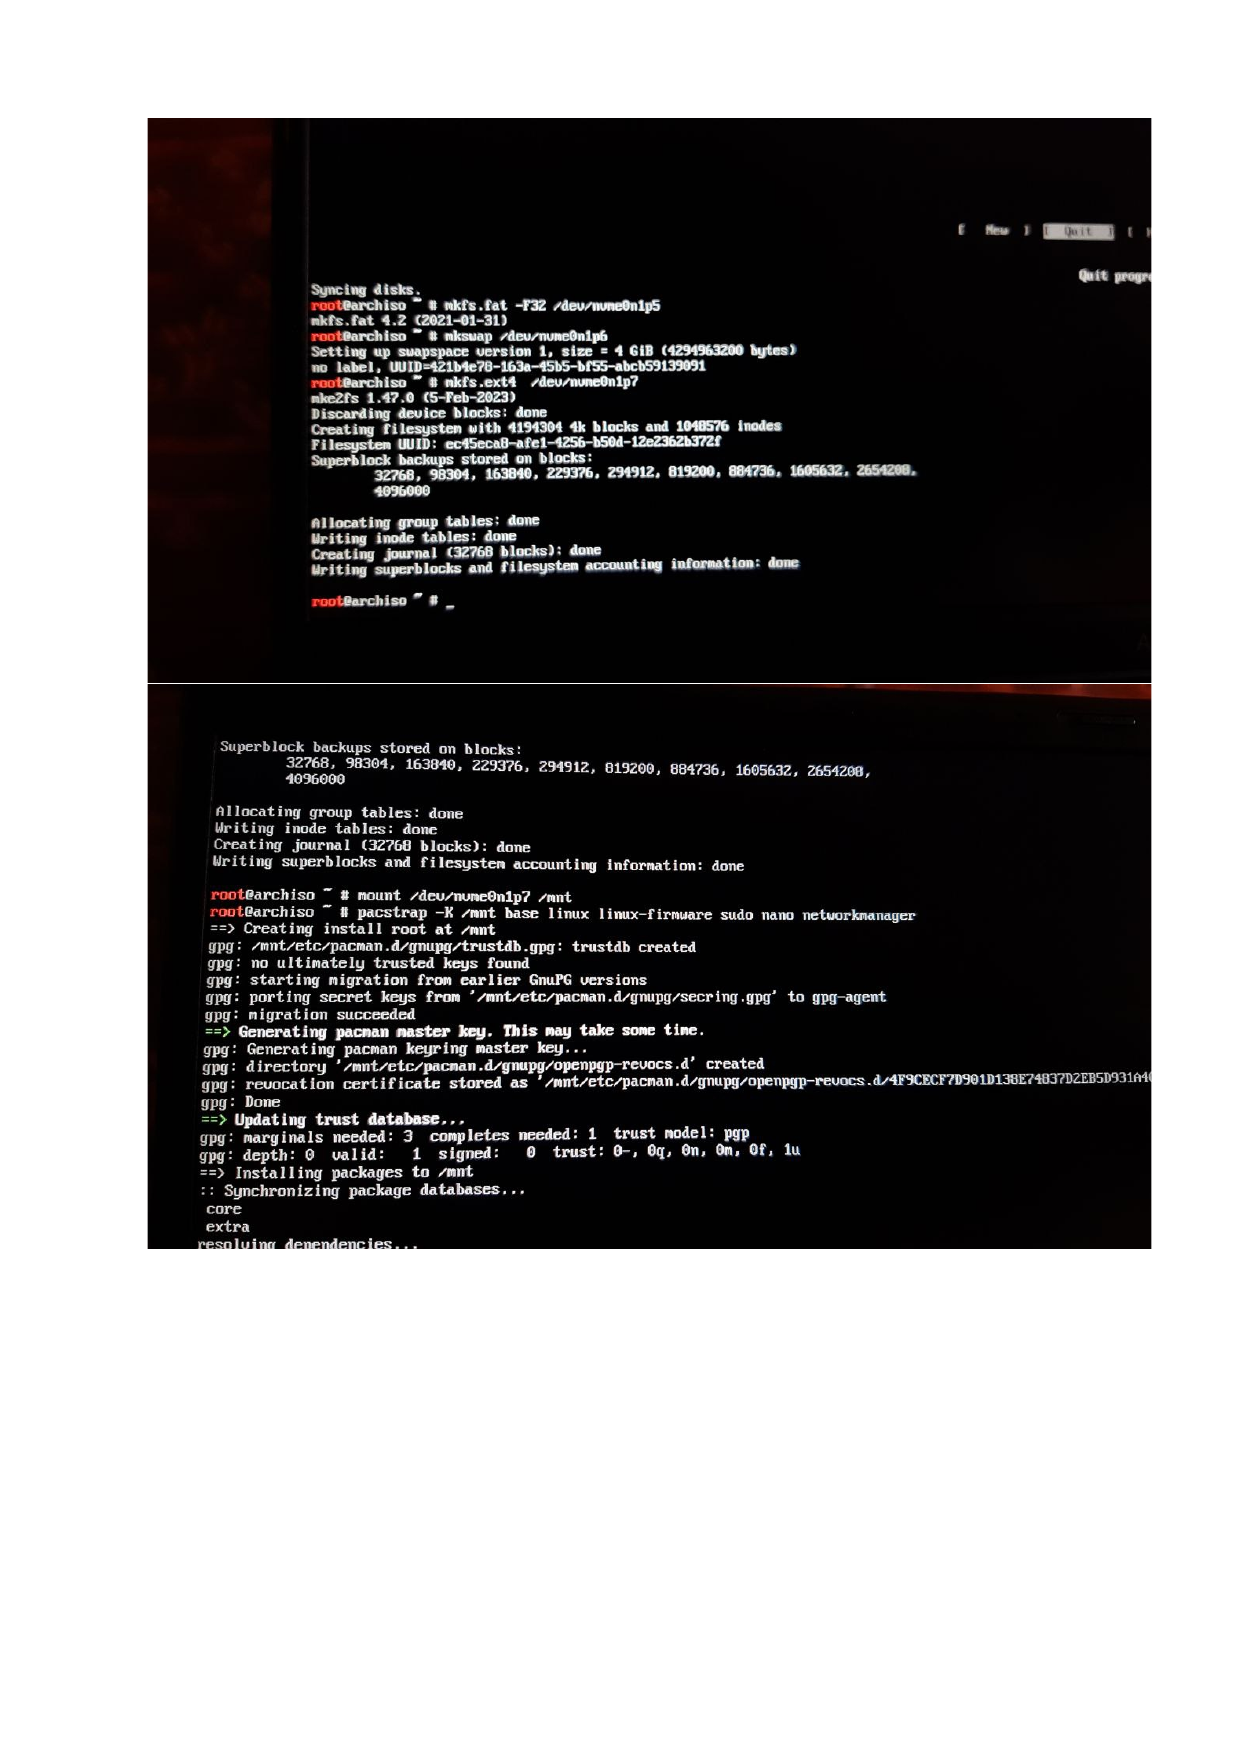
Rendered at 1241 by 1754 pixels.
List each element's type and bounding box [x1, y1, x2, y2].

picture [147, 684, 1152, 1249]
picture [147, 118, 1152, 683]
